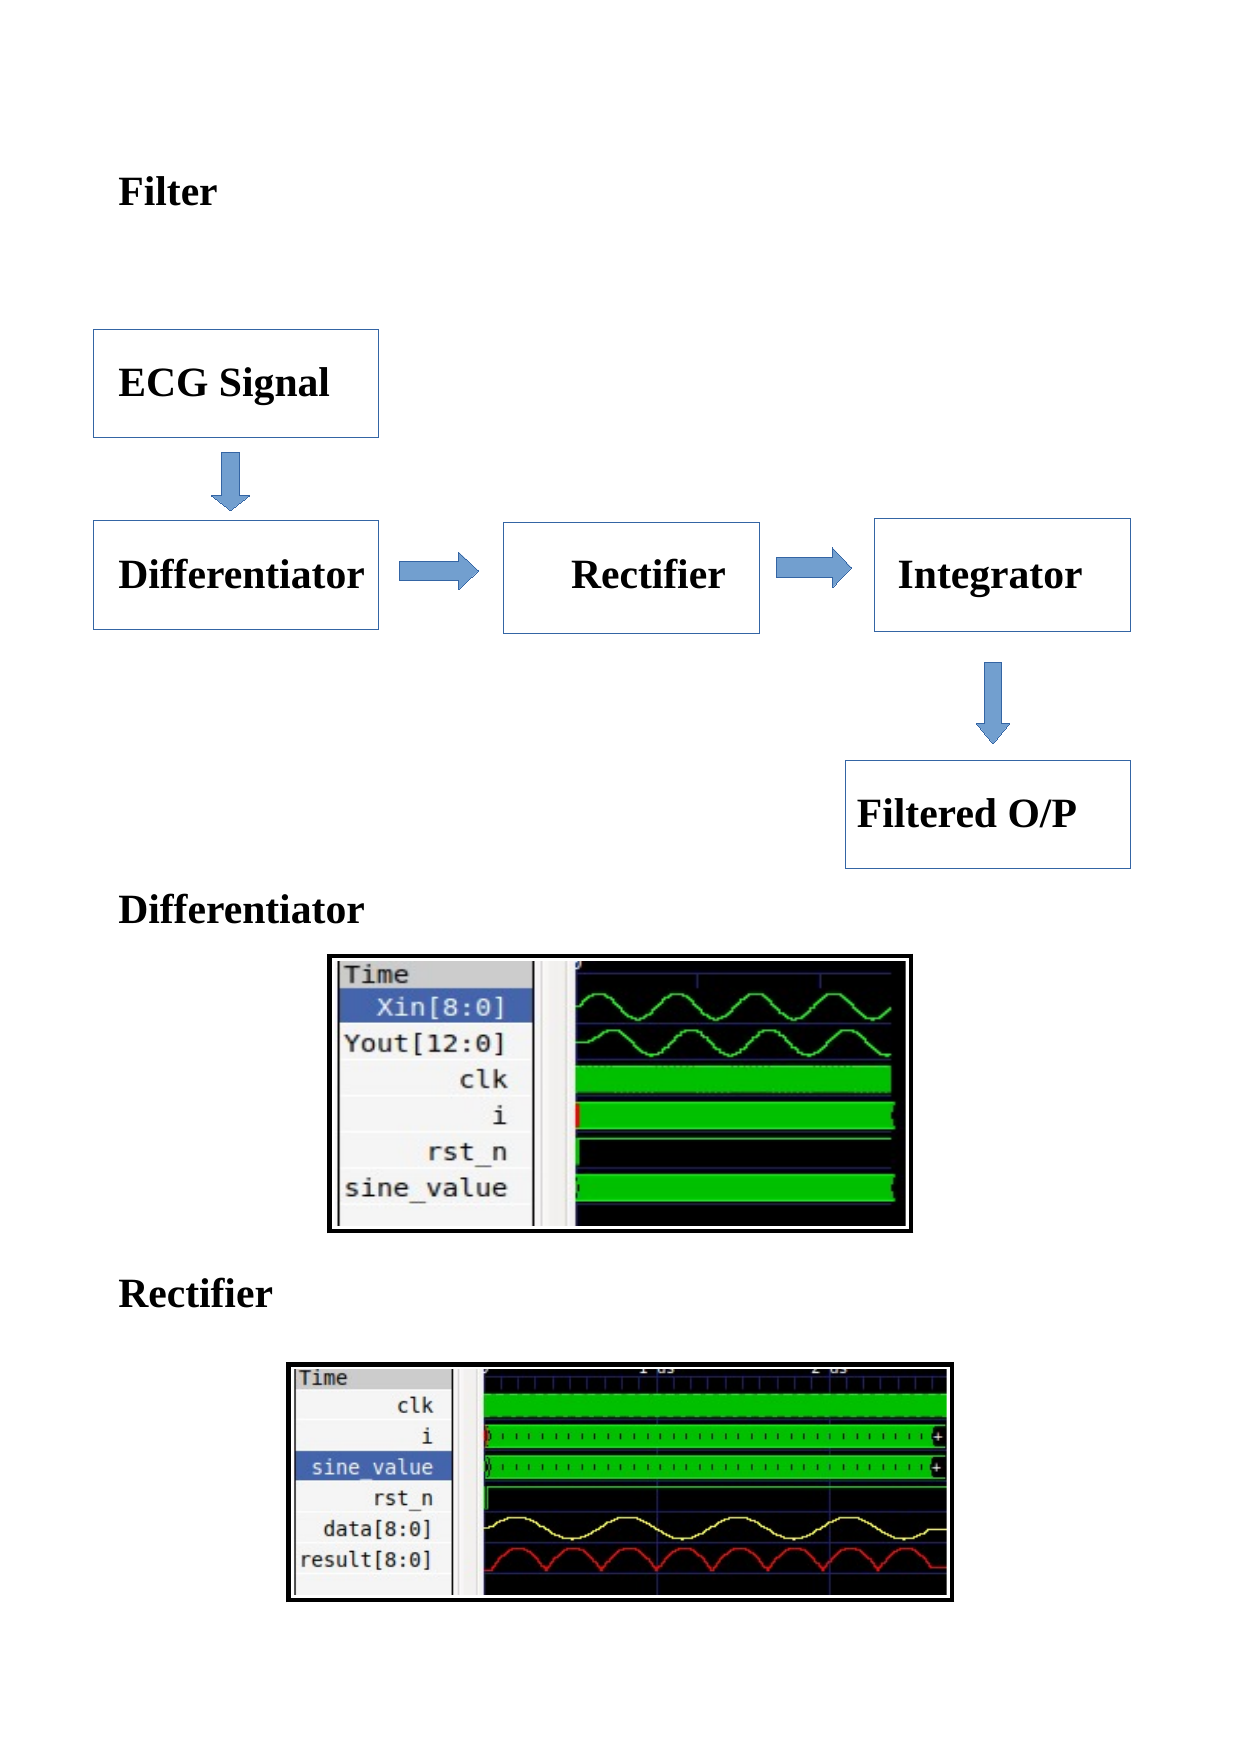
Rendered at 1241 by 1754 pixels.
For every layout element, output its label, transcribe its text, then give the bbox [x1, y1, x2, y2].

text Rectifier [504, 549, 759, 597]
picture [334, 961, 906, 1226]
text Filtered O/P [846, 789, 1122, 837]
picture [293, 1369, 947, 1595]
text [760, 549, 874, 597]
text ECG Signal [118, 358, 378, 406]
text Differentiator [118, 885, 1122, 933]
text Filter [118, 166, 1122, 214]
text [379, 549, 503, 597]
text Integrator [875, 549, 1122, 597]
text Differentiator [118, 549, 378, 597]
text [379, 358, 1122, 406]
text [118, 789, 845, 837]
text Rectifier [118, 1268, 1122, 1316]
